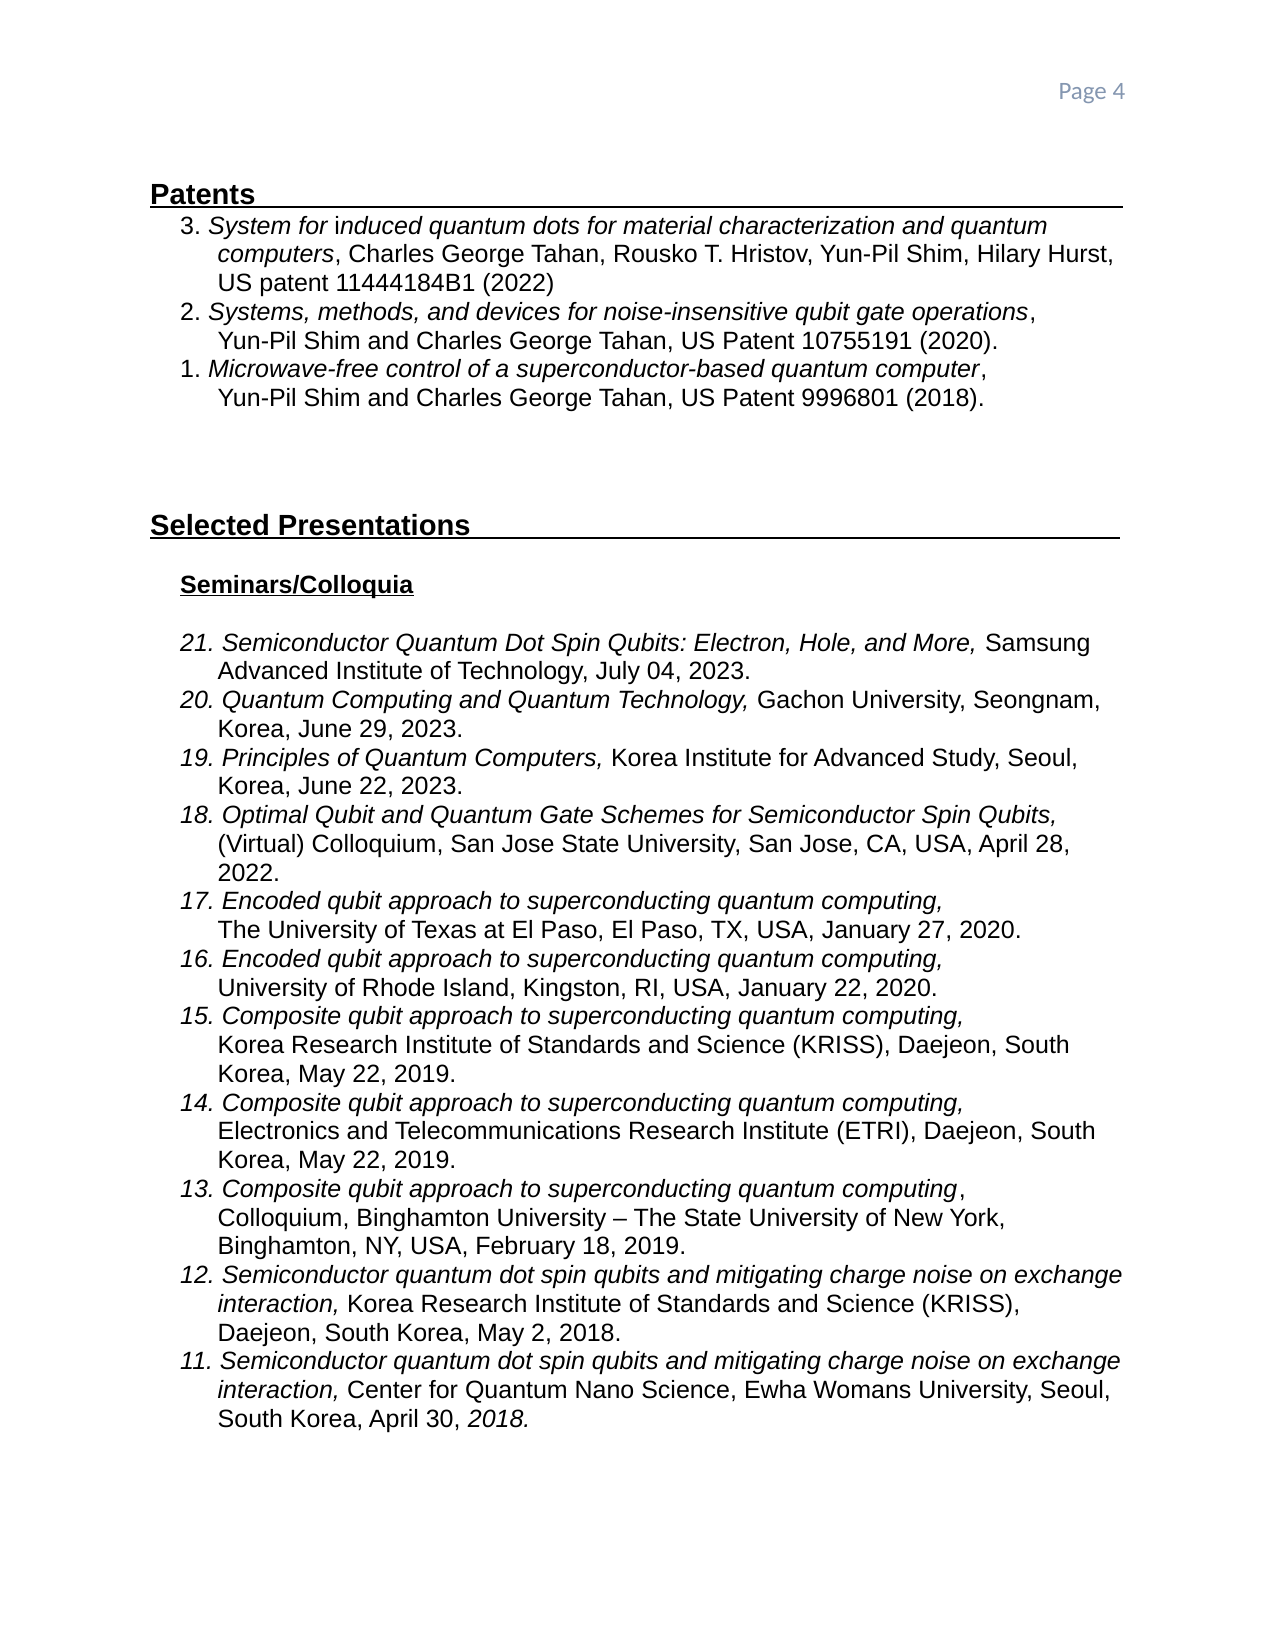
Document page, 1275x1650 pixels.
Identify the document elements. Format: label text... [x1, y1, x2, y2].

list Patents [150, 177, 1125, 211]
list 19. Principles of Quantum Computers, Korea Institute for Advanced Study, Seoul, Korea, June 22, 2023. [180, 743, 1125, 800]
list 16. Encoded qubit approach to superconducting quantum computing, [180, 944, 1125, 973]
list 13. Composite qubit approach to superconducting quantum computing, [180, 1174, 1125, 1203]
list 3. System for induced quantum dots for material characterization and quantum computers, Charles George Tahan, Rousko T. Hristov, Yun-Pil Shim, Hilary Hurst, US patent 11444184B1 (2022) [180, 211, 1125, 297]
list Yun-Pil Shim and Charles George Tahan, US Patent 10755191 (2020). [180, 326, 1125, 354]
list The University of Texas at El Paso, El Paso, TX, USA, January 27, 2020. [180, 915, 1125, 944]
list 2. Systems, methods, and devices for noise-insensitive qubit gate operations, [180, 297, 1125, 326]
list (Virtual) Colloquium, San Jose State University, San Jose, CA, USA, April 28, 2022. [180, 829, 1125, 886]
list Selected Presentations [150, 508, 1125, 541]
list 14. Composite qubit approach to superconducting quantum computing, [180, 1088, 1125, 1116]
list Electronics and Telecommunications Research Institute (ETRI), Daejeon, South Korea, May 22, 2019. [180, 1116, 1125, 1174]
list University of Rhode Island, Kingston, RI, USA, January 22, 2020. [180, 973, 1125, 1001]
list 11. Semiconductor quantum dot spin qubits and mitigating charge noise on exchange interaction, Center for Quantum Nano Science, Ewha Womans University, Seoul, South Korea, April 30, 2018. [180, 1346, 1125, 1433]
list 21. Semiconductor Quantum Dot Spin Qubits: Electron, Hole, and More, Samsung Advanced Institute of Technology, July 04, 2023. [180, 628, 1125, 685]
list 20. Quantum Computing and Quantum Technology, Gachon University, Seongnam, Korea, June 29, 2023. [180, 685, 1125, 743]
list 12. Semiconductor quantum dot spin qubits and mitigating charge noise on exchange interaction, Korea Research Institute of Standards and Science (KRISS), Daejeon, South Korea, May 2, 2018. [180, 1260, 1125, 1346]
list Korea Research Institute of Standards and Science (KRISS), Daejeon, South Korea, May 22, 2019. [180, 1030, 1125, 1088]
list 18. Optimal Qubit and Quantum Gate Schemes for Semiconductor Spin Qubits, [180, 800, 1125, 829]
list 1. Microwave-free control of a superconductor-based quantum computer, [180, 354, 1125, 383]
list Colloquium, Binghamton University – The State University of New York, Binghamton, NY, USA, February 18, 2019. [180, 1203, 1125, 1260]
list Yun-Pil Shim and Charles George Tahan, US Patent 9996801 (2018). [180, 383, 1125, 412]
list 17. Encoded qubit approach to superconducting quantum computing, [180, 886, 1125, 915]
list Seminars/Colloquia [180, 570, 1125, 599]
list 15. Composite qubit approach to superconducting quantum computing, [180, 1001, 1125, 1030]
